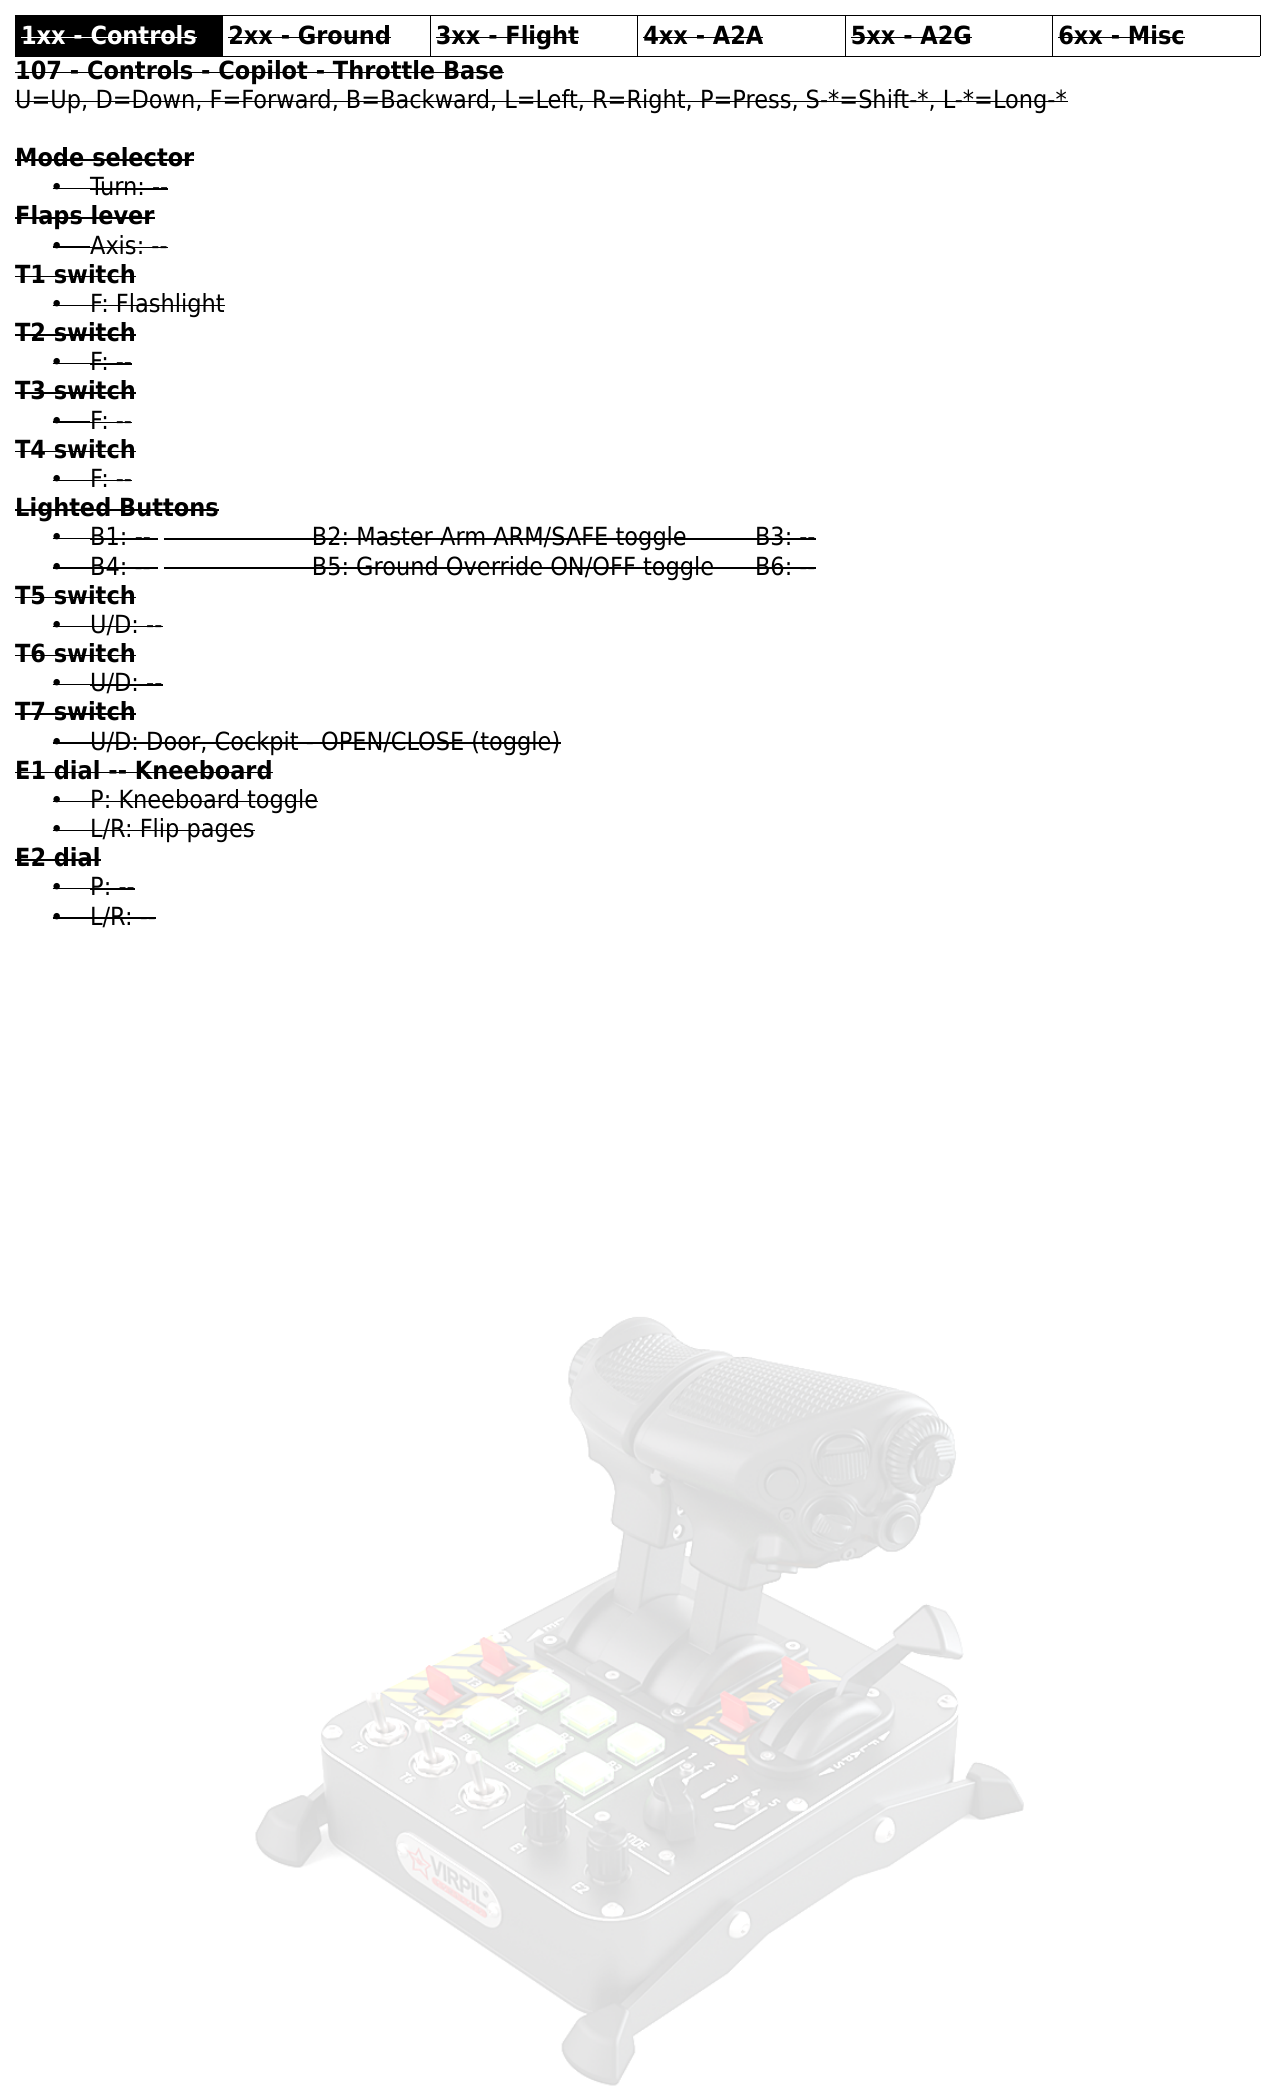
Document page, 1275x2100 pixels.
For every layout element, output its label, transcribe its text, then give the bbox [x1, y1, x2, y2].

text T1 switch [15, 260, 1260, 289]
text Mode selector [15, 143, 1260, 172]
text T5 switch [15, 581, 1260, 610]
text T6 switch [15, 639, 1260, 668]
text Lighted Buttons [15, 493, 1260, 522]
list U/D: -- [52, 610, 1260, 639]
text E1 dial -- Kneeboard [15, 756, 1260, 785]
text Flaps lever [15, 202, 1260, 231]
list P: -- [52, 872, 1260, 902]
list F: Flashlight [52, 289, 1260, 318]
list L/R: -- [52, 902, 1260, 931]
list F: -- [52, 406, 1260, 435]
text 107 - Controls - Copilot - Throttle Base [15, 57, 1260, 85]
list U/D: -- [52, 668, 1260, 697]
list L/R: Flip pages [52, 814, 1260, 843]
list B1: -- B2: Master Arm ARM/SAFE toggle B3: -- [52, 522, 1260, 552]
list Turn: -- [52, 172, 1260, 202]
text T7 switch [15, 697, 1260, 727]
list B4: -- B5: Ground Override ON/OFF toggle B6: -- [52, 552, 1260, 581]
list U/D: Door, Cockpit - OPEN/CLOSE (toggle) [52, 727, 1260, 756]
list F: -- [52, 347, 1260, 377]
text T2 switch [15, 318, 1260, 347]
table_header 4xx - A2A [638, 16, 845, 56]
table_header 1xx - Controls [16, 16, 222, 56]
text U=Up, D=Down, F=Forward, B=Backward, L=Left, R=Right, P=Press, S-*=Shift-*, L-*=Long-* [15, 85, 1260, 114]
table_header 5xx - A2G [846, 16, 1052, 56]
table_header 6xx - Misc [1053, 16, 1260, 56]
list Axis: -- [52, 231, 1260, 260]
text E2 dial [15, 843, 1260, 872]
list F: -- [52, 464, 1260, 493]
table_header 2xx - Ground [223, 16, 430, 56]
text T3 switch [15, 377, 1260, 406]
table_header 3xx - Flight [431, 16, 637, 56]
text T4 switch [15, 435, 1260, 464]
list P: Kneeboard toggle [52, 785, 1260, 814]
